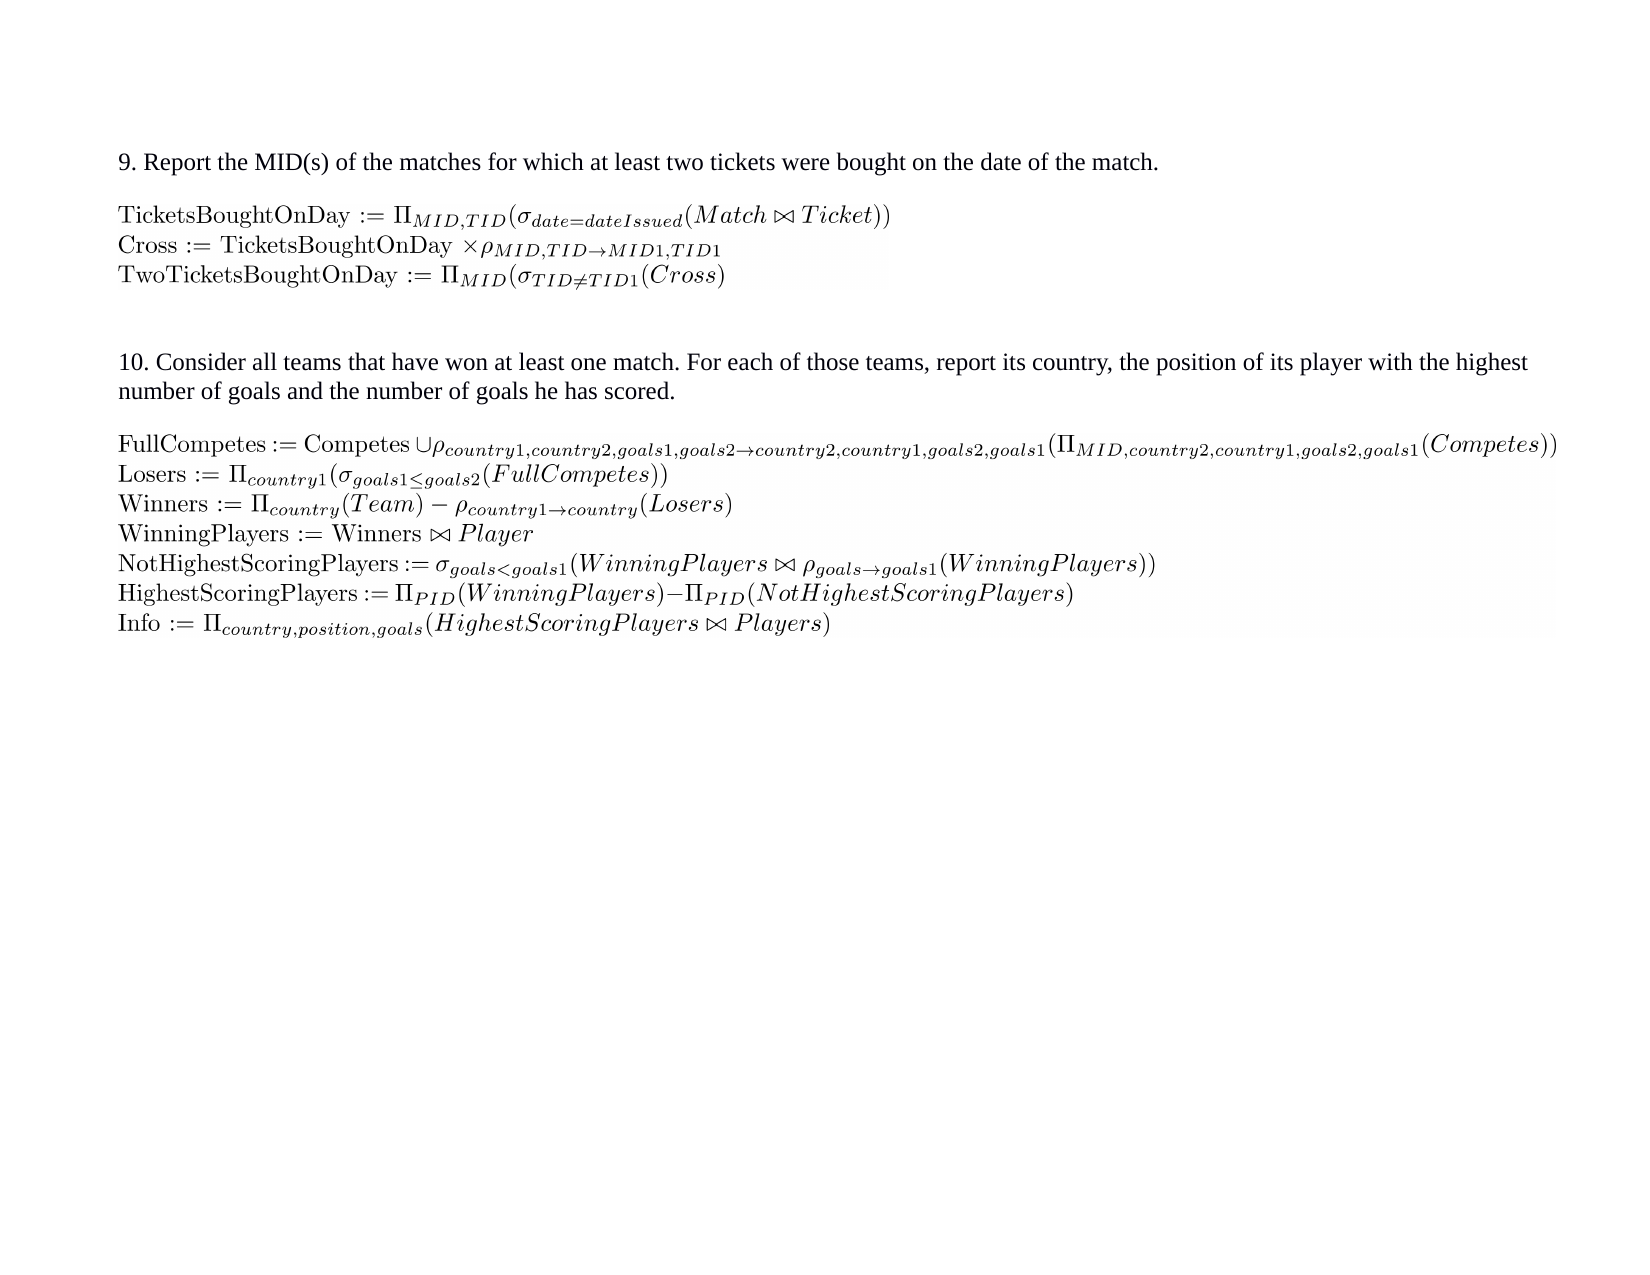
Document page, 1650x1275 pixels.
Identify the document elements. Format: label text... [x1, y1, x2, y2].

picture [118, 204, 889, 290]
text 9. Report the MID(s) of the matches for which at least two tickets were bought on the date of the match. [118, 147, 1532, 176]
text 10. Consider all teams that have won at least one match. For each of those teams, report its country, the position of its player with the highest number of goals and the number of goals he has scored. [118, 347, 1532, 405]
picture [118, 433, 1556, 638]
